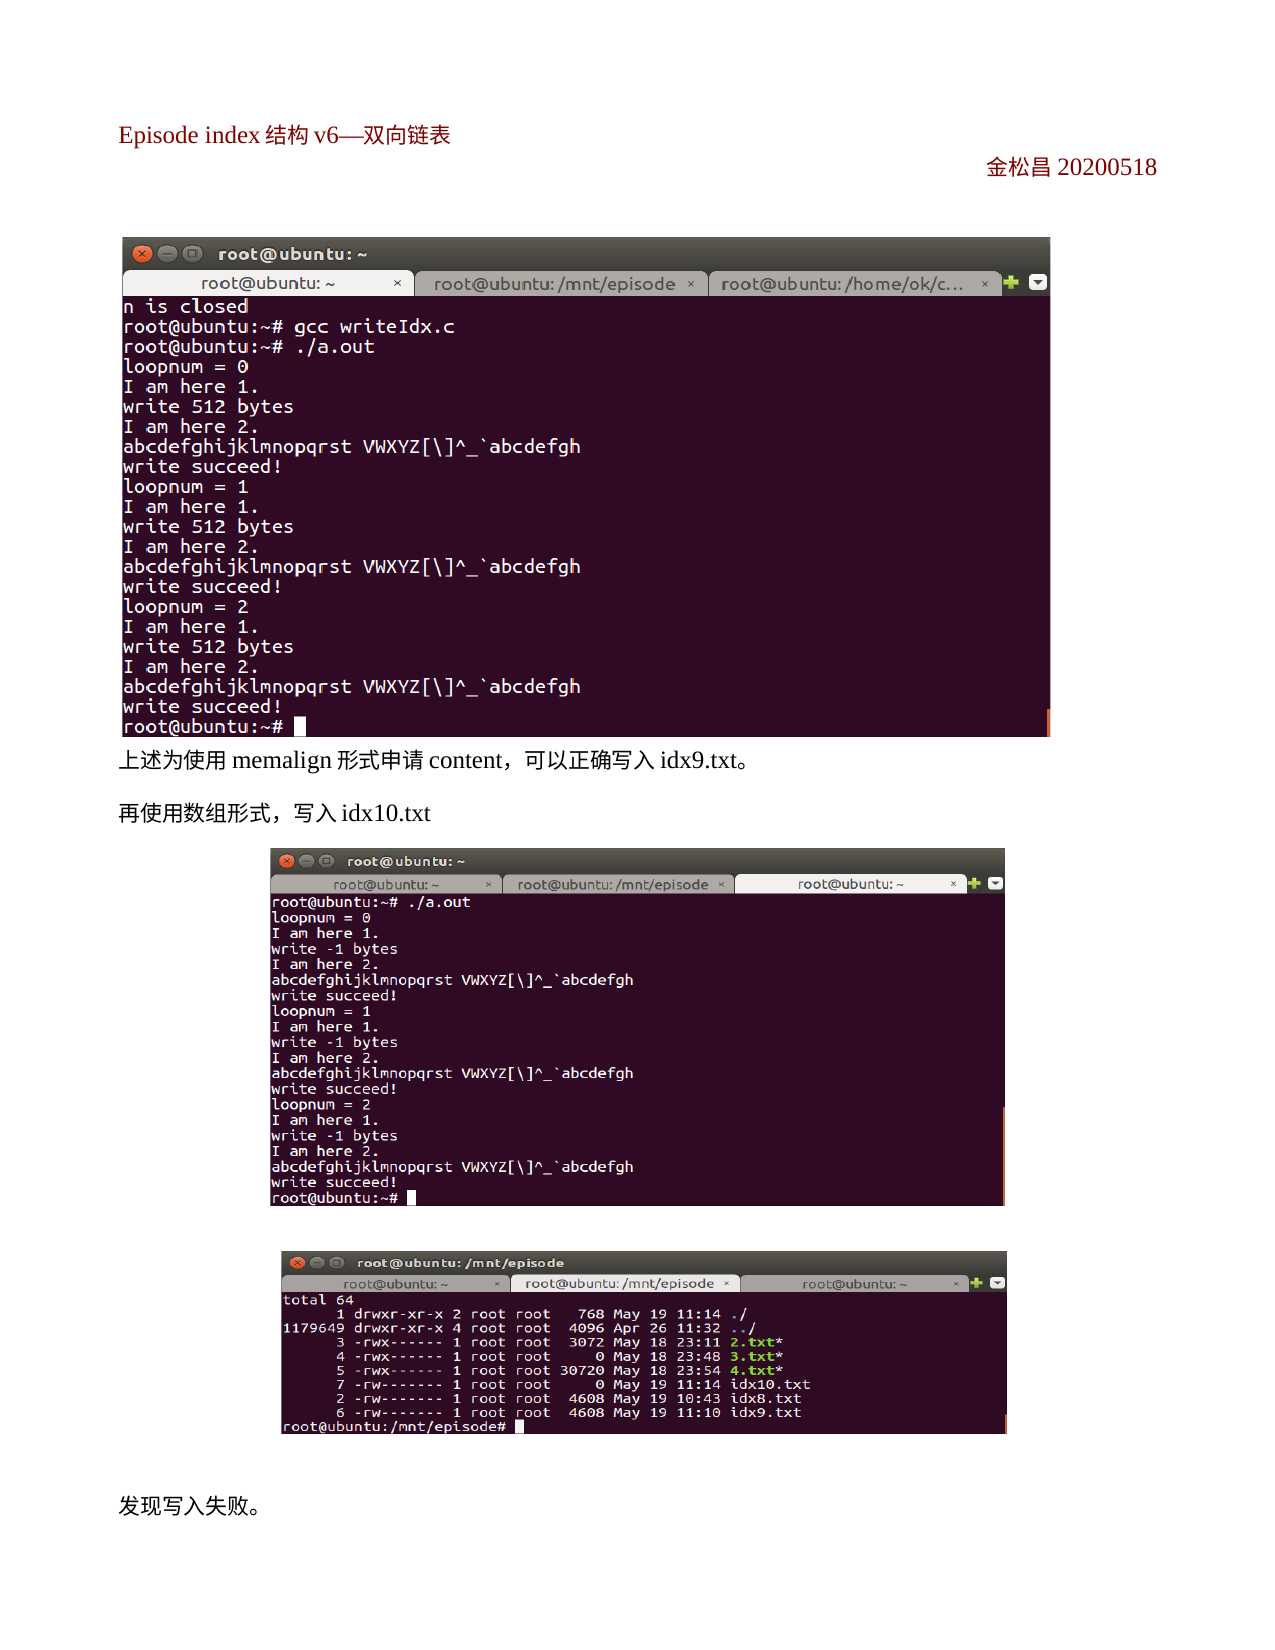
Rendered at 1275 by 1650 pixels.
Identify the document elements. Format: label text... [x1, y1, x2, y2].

picture [122, 237, 1051, 737]
text 上述为使用memalign形式申请content，可以正确写入idx9.txt。 [118, 211, 1157, 775]
picture [281, 1251, 1007, 1434]
text 发现写入失败。 [118, 1489, 1157, 1520]
picture [270, 848, 1005, 1206]
text 再使用数组形式，写入idx10.txt [118, 796, 1157, 827]
